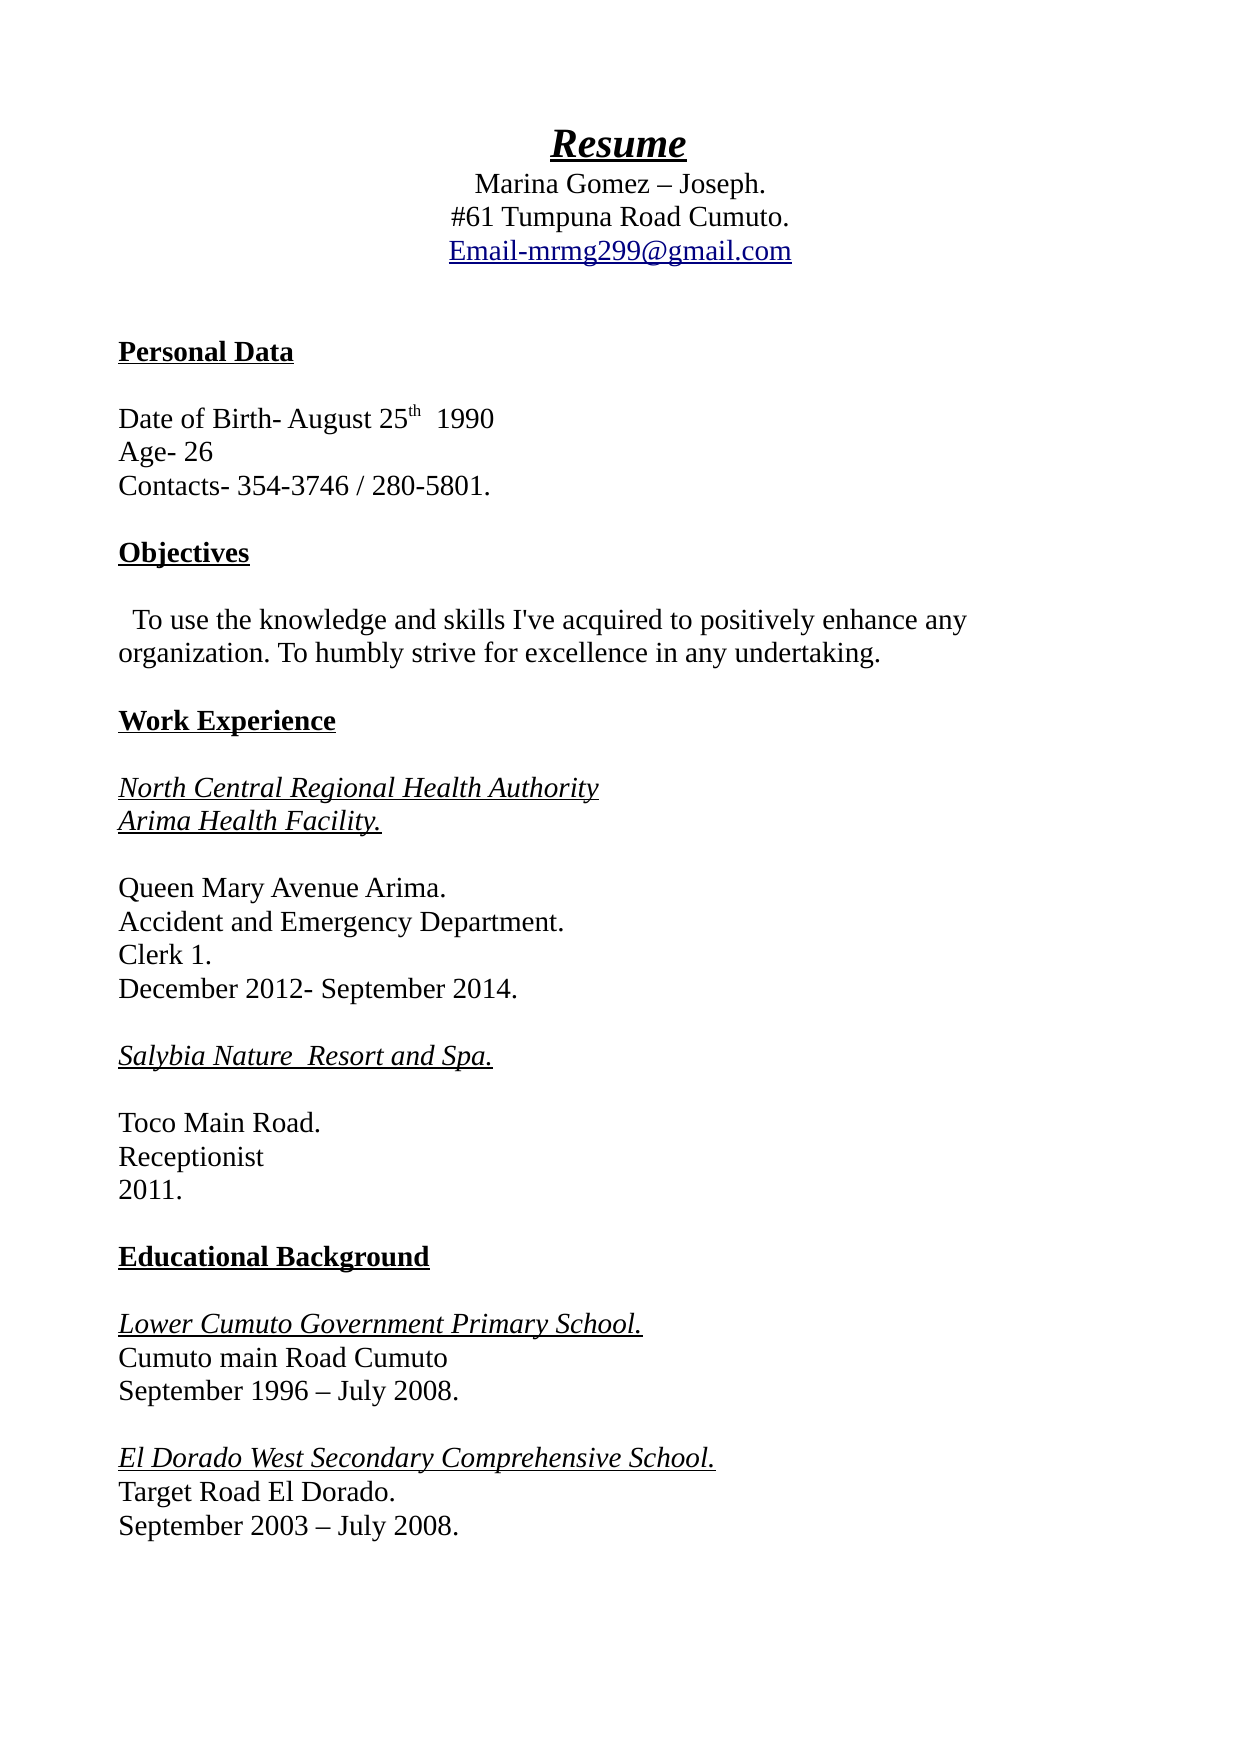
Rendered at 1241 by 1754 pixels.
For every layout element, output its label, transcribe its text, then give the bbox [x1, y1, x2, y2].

text Toco Main Road. [118, 1105, 1122, 1139]
text Email-mrmg299@gmail.com [118, 233, 1122, 267]
text December 2012- September 2014. [118, 971, 1122, 1004]
text Receptionist [118, 1139, 1122, 1172]
text Objectives [118, 535, 1122, 568]
text Lower Cumuto Government Primary School. [118, 1306, 1122, 1340]
text Salybia Nature Resort and Spa. [118, 1038, 1122, 1072]
text Work Experience [118, 703, 1122, 736]
text Queen Mary Avenue Arima. [118, 870, 1122, 904]
text #61 Tumpuna Road Cumuto. [118, 199, 1122, 233]
text Educational Background [118, 1239, 1122, 1273]
text Date of Birth- August 25th 1990 [118, 401, 1122, 434]
text Personal Data [118, 334, 1122, 367]
text Age- 26 [118, 434, 1122, 468]
text Resume [118, 118, 1122, 166]
text September 1996 – July 2008. [118, 1373, 1122, 1407]
text Contacts- 354-3746 / 280-5801. [118, 468, 1122, 501]
text Clerk 1. [118, 937, 1122, 971]
text Target Road El Dorado. [118, 1474, 1122, 1508]
text Arima Health Facility. [118, 803, 1122, 837]
text September 2003 – July 2008. [118, 1508, 1122, 1541]
text Cumuto main Road Cumuto [118, 1340, 1122, 1373]
text 2011. [118, 1172, 1122, 1206]
text Accident and Emergency Department. [118, 904, 1122, 937]
text North Central Regional Health Authority [118, 770, 1122, 803]
text El Dorado West Secondary Comprehensive School. [118, 1441, 1122, 1474]
text Marina Gomez – Joseph. [118, 166, 1122, 199]
text To use the knowledge and skills I've acquired to positively enhance any organization. To humbly strive for excellence in any undertaking. [118, 602, 1122, 669]
